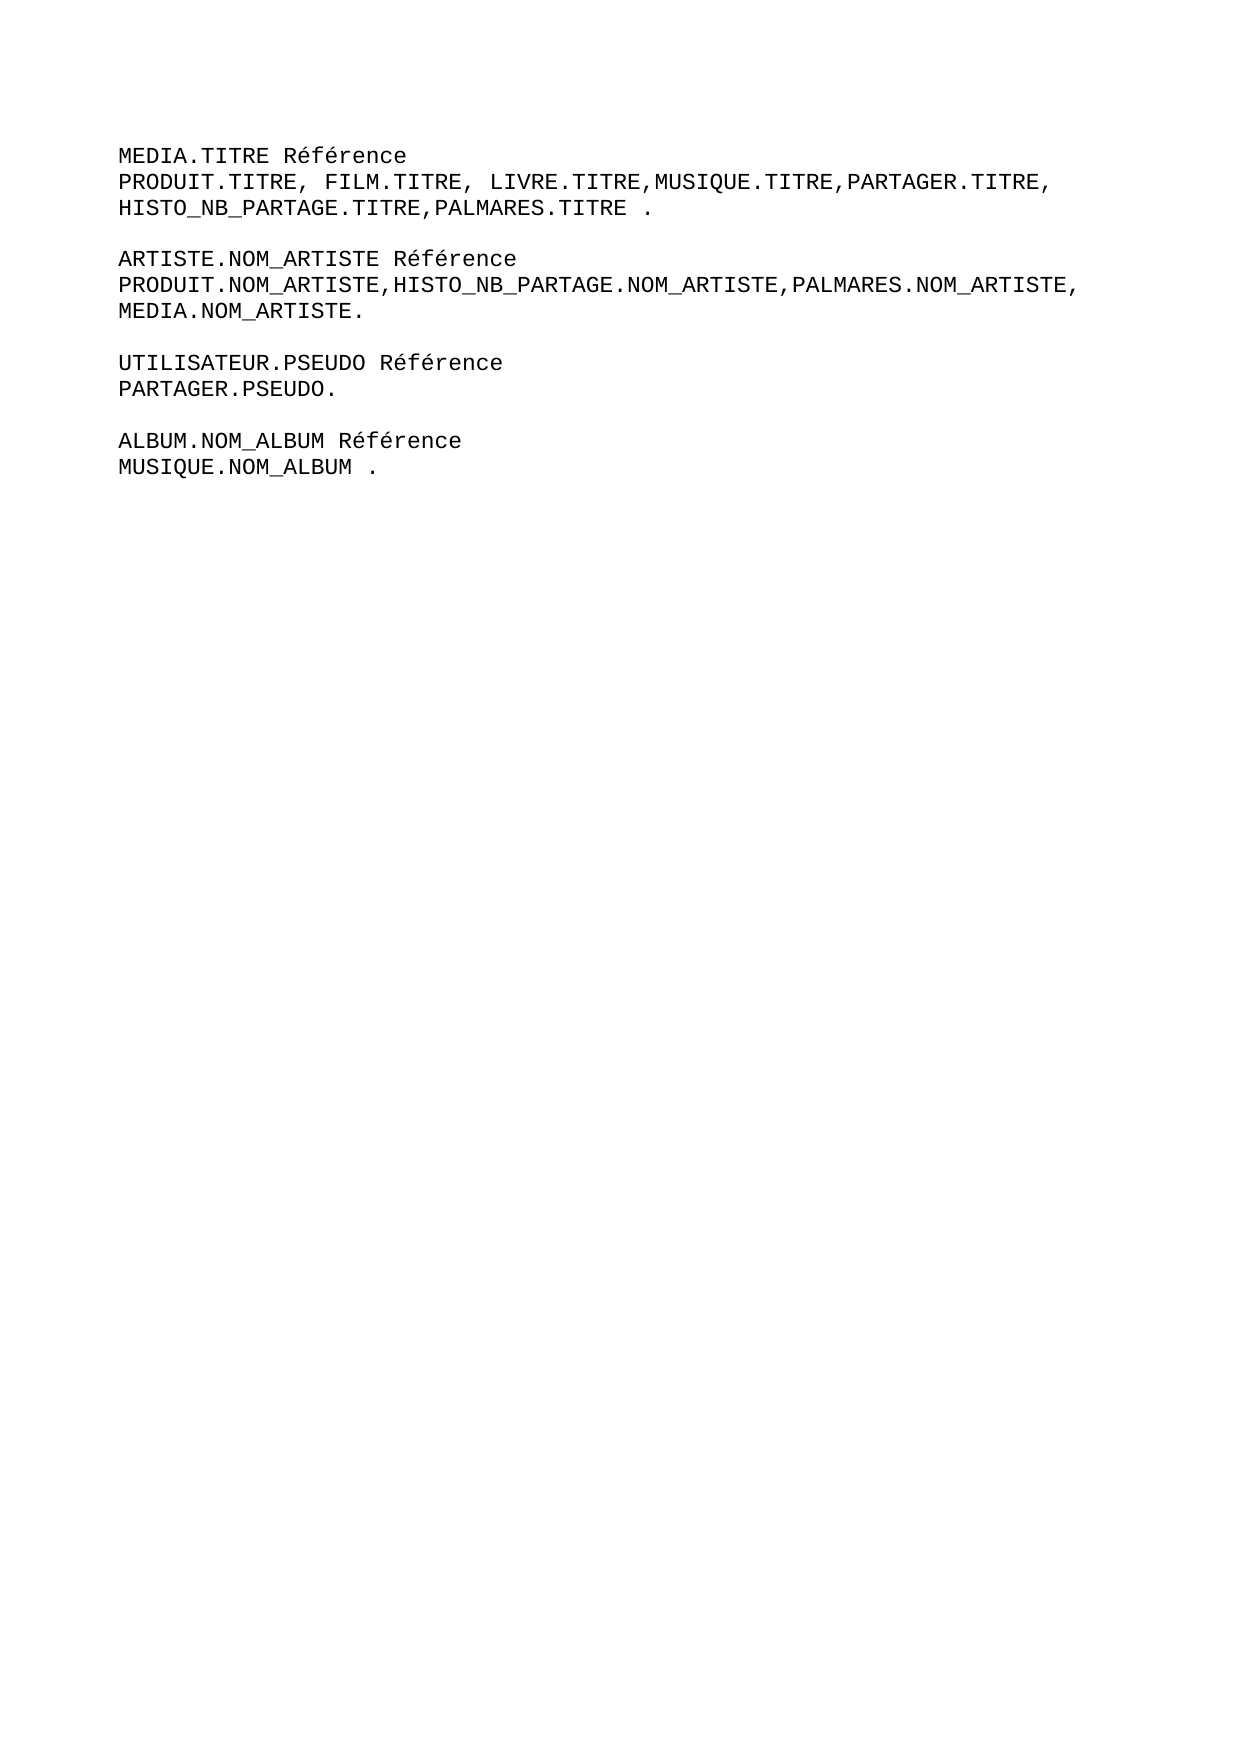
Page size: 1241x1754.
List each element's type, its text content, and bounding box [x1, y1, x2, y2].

text ALBUM.NOM_ALBUM Référence [118, 429, 1122, 455]
text PRODUIT.TITRE, FILM.TITRE, LIVRE.TITRE,MUSIQUE.TITRE,PARTAGER.TITRE, HISTO_NB_PARTAGE.TITRE,PALMARES.TITRE . [118, 170, 1122, 222]
text UTILISATEUR.PSEUDO Référence [118, 352, 1122, 377]
text PRODUIT.NOM_ARTISTE,HISTO_NB_PARTAGE.NOM_ARTISTE,PALMARES.NOM_ARTISTE, MEDIA.NOM_ARTISTE. [118, 274, 1122, 326]
text ARTISTE.NOM_ARTISTE Référence [118, 248, 1122, 274]
text MEDIA.TITRE Référence [118, 144, 1122, 170]
text PARTAGER.PSEUDO. [118, 377, 1122, 403]
text MUSIQUE.NOM_ALBUM . [118, 455, 1122, 481]
